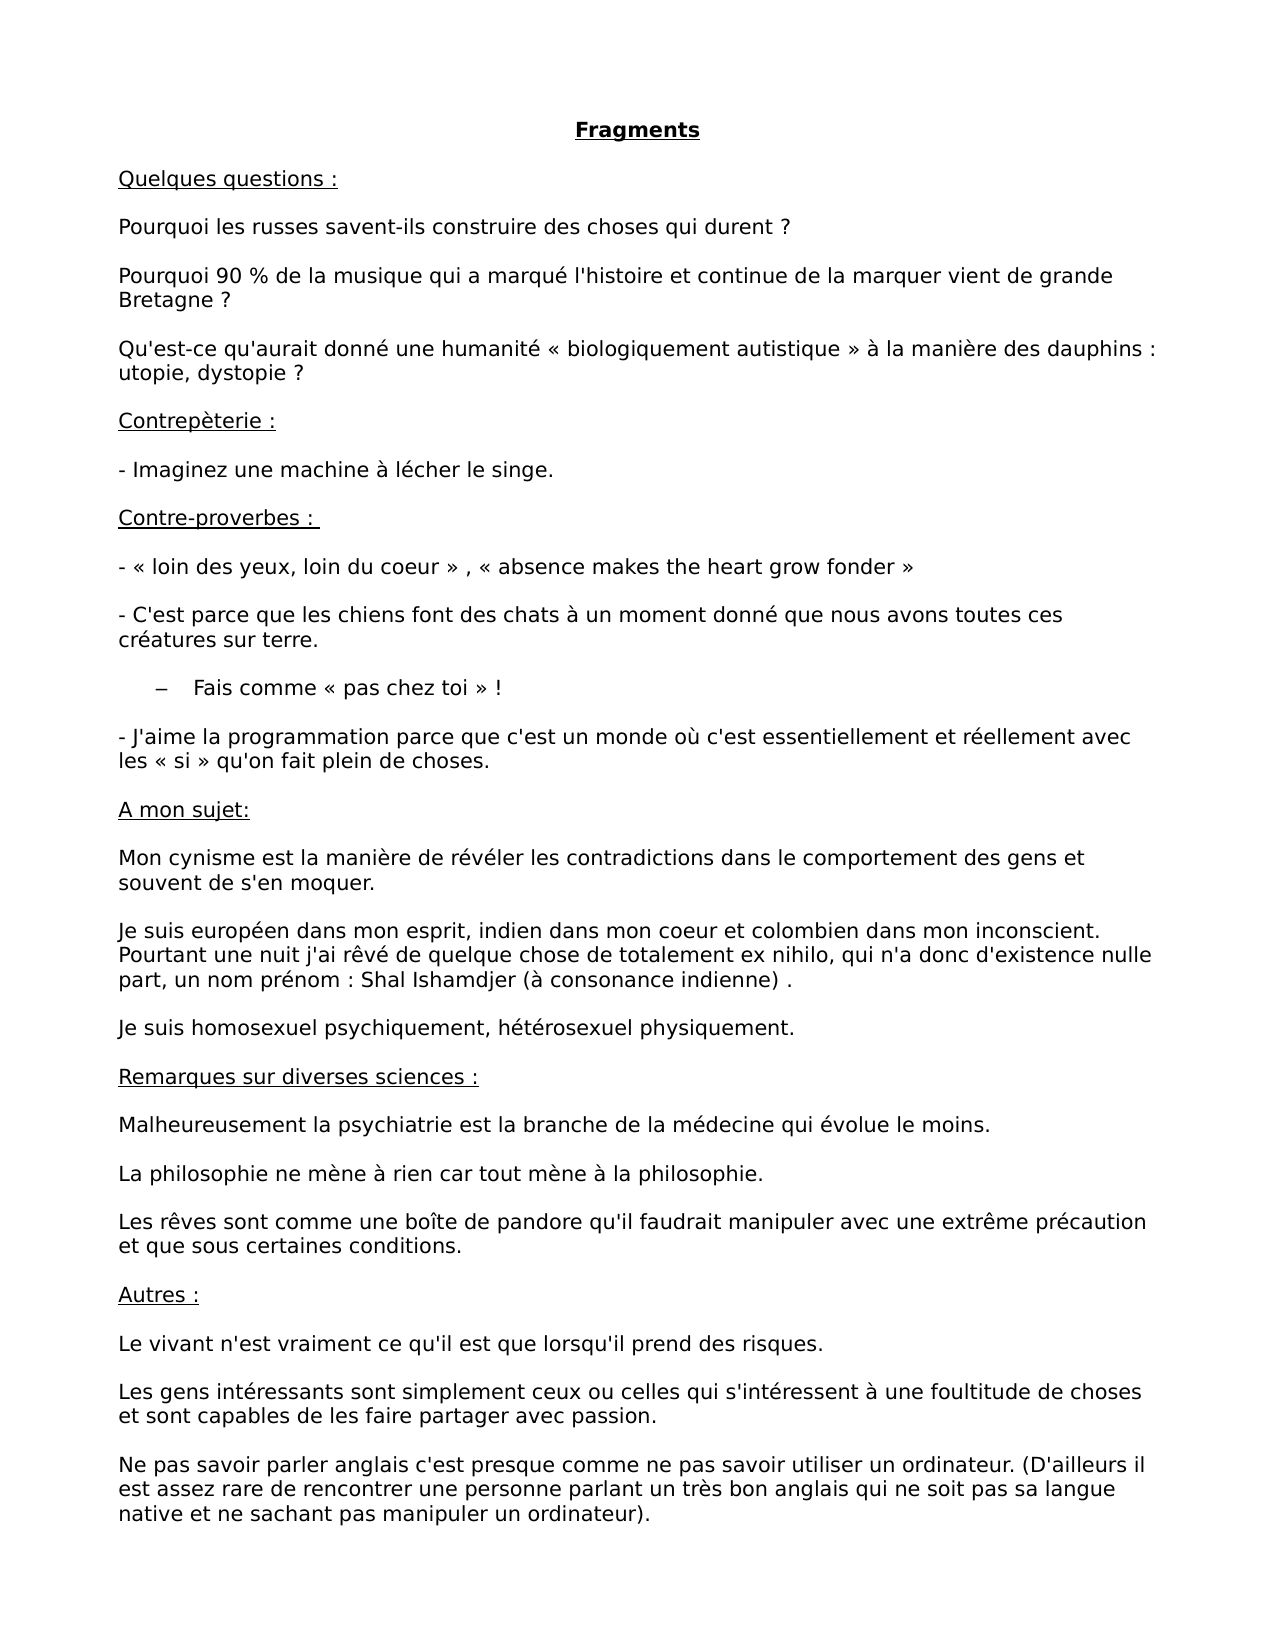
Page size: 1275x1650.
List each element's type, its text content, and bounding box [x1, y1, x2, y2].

text Remarques sur diverses sciences : [118, 1065, 1157, 1089]
text Le vivant n'est vraiment ce qu'il est que lorsqu'il prend des risques. [118, 1332, 1157, 1356]
text Contre-proverbes : [118, 506, 1157, 531]
text Fragments [118, 118, 1157, 142]
text - C'est parce que les chiens font des chats à un moment donné que nous avons toutes ces créatures sur terre. [118, 603, 1157, 652]
text - J'aime la programmation parce que c'est un monde où c'est essentiellement et réellement avec les « si » qu'on fait plein de choses. [118, 725, 1157, 773]
text Les rêves sont comme une boîte de pandore qu'il faudrait manipuler avec une extrême précaution et que sous certaines conditions. [118, 1210, 1157, 1259]
text Pourquoi les russes savent-ils construire des choses qui durent ? [118, 215, 1157, 239]
text La philosophie ne mène à rien car tout mène à la philosophie. [118, 1162, 1157, 1186]
text Contrepèterie : [118, 409, 1157, 434]
text Quelques questions : [118, 167, 1157, 191]
text Malheureusement la psychiatrie est la branche de la médecine qui évolue le moins. [118, 1113, 1157, 1137]
text Autres : [118, 1283, 1157, 1307]
text - « loin des yeux, loin du coeur » , « absence makes the heart grow fonder » [118, 555, 1157, 579]
text Mon cynisme est la manière de révéler les contradictions dans le comportement des gens et souvent de s'en moquer. [118, 846, 1157, 895]
text Qu'est-ce qu'aurait donné une humanité « biologiquement autistique » à la manière des dauphins : utopie, dystopie ? [118, 337, 1157, 385]
text Je suis homosexuel psychiquement, hétérosexuel physiquement. [118, 1016, 1157, 1040]
text - Imaginez une machine à lécher le singe. [118, 458, 1157, 482]
text Je suis européen dans mon esprit, indien dans mon coeur et colombien dans mon inconscient. Pourtant une nuit j'ai rêvé de quelque chose de totalement ex nihilo, qui n'a donc d'existence nulle part, un nom prénom : Shal Ishamdjer (à consonance indienne) . [118, 919, 1157, 992]
list Fais comme « pas chez toi » ! [156, 676, 1157, 701]
text Les gens intéressants sont simplement ceux ou celles qui s'intéressent à une foultitude de choses et sont capables de les faire partager avec passion. [118, 1380, 1157, 1429]
text Pourquoi 90 % de la musique qui a marqué l'histoire et continue de la marquer vient de grande Bretagne ? [118, 264, 1157, 312]
text Ne pas savoir parler anglais c'est presque comme ne pas savoir utiliser un ordinateur. (D'ailleurs il est assez rare de rencontrer une personne parlant un très bon anglais qui ne soit pas sa langue native et ne sachant pas manipuler un ordinateur). [118, 1453, 1157, 1526]
text A mon sujet: [118, 798, 1157, 822]
